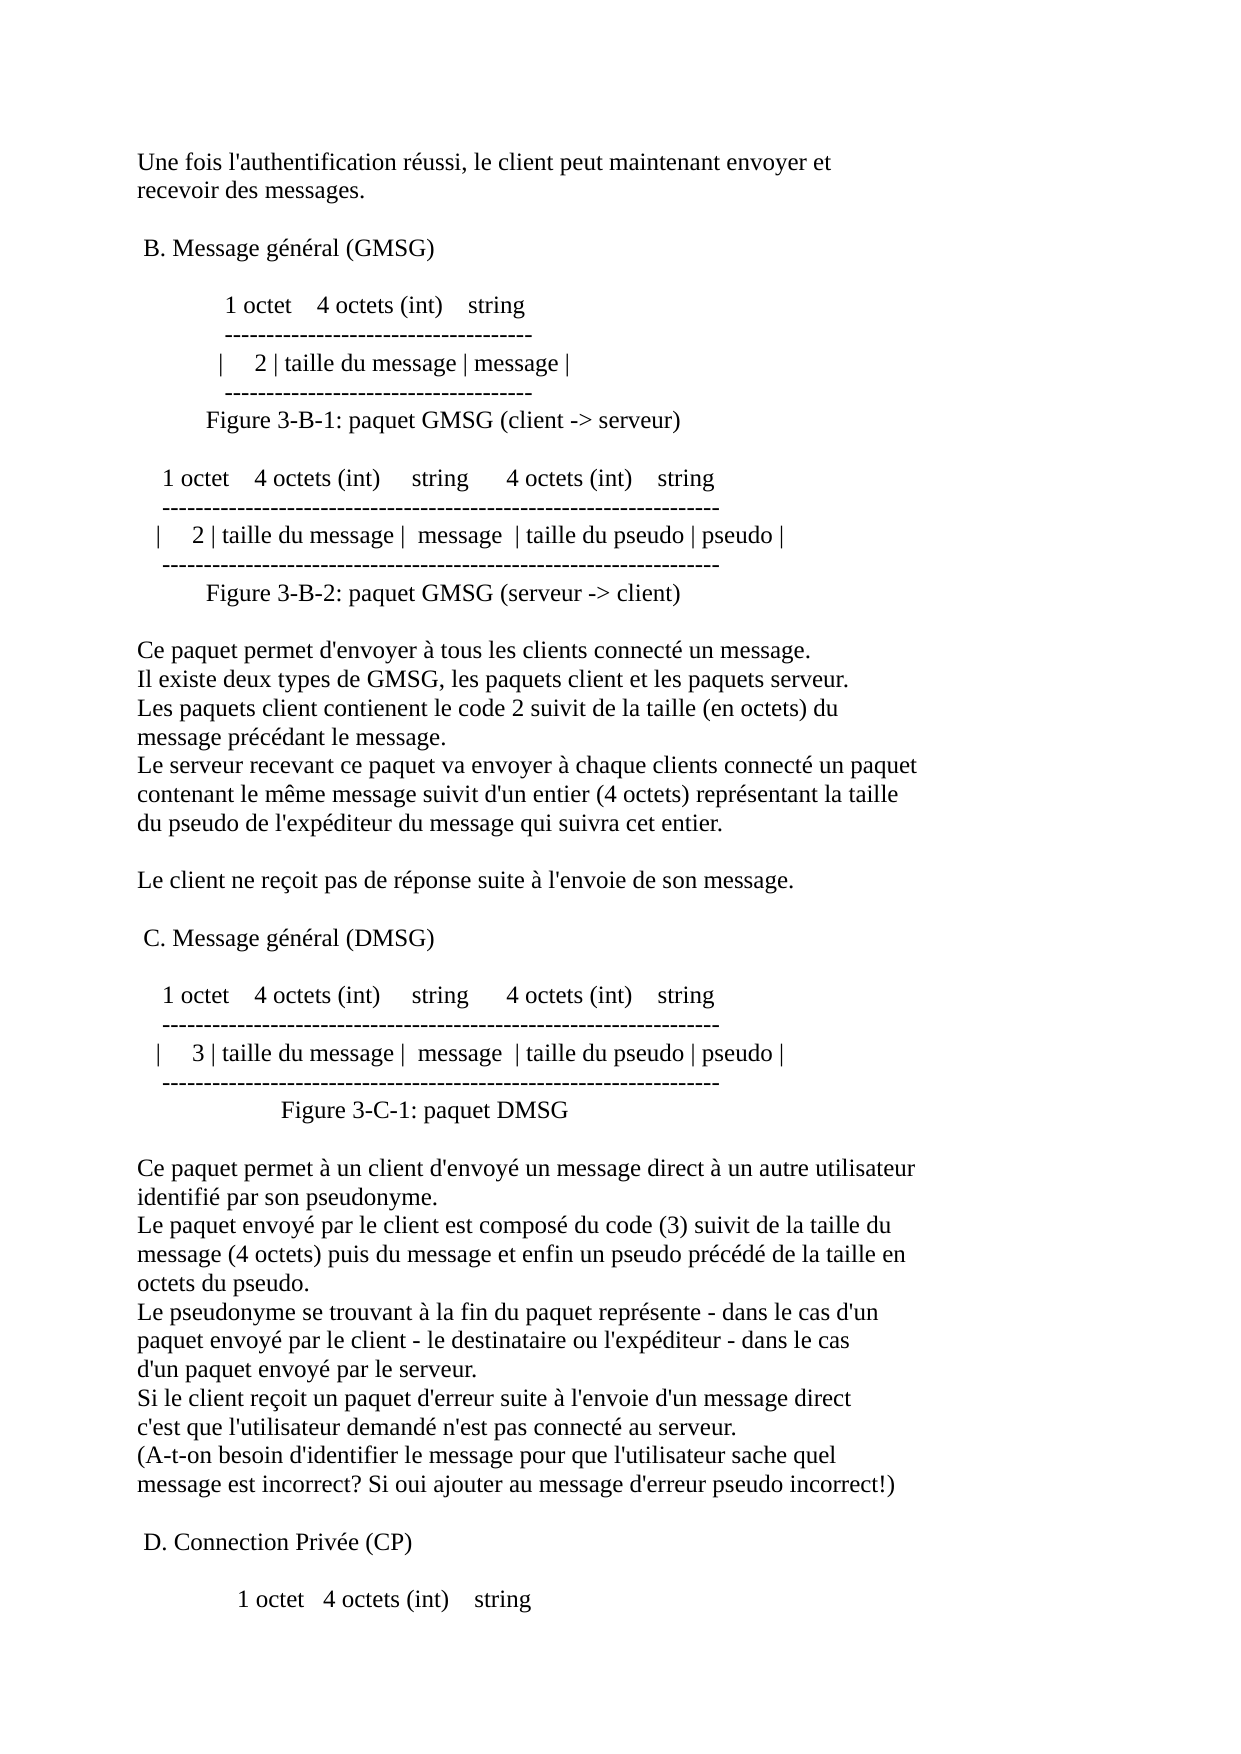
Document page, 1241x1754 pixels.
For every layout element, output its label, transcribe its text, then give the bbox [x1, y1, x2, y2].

text Si le client reçoit un paquet d'erreur suite à l'envoie d'un message direct [118, 1383, 1122, 1412]
text Figure 3-B-2: paquet GMSG (serveur -> client) [118, 578, 1122, 607]
text message (4 octets) puis du message et enfin un pseudo précédé de la taille en [118, 1239, 1122, 1268]
text Le serveur recevant ce paquet va envoyer à chaque clients connecté un paquet [118, 751, 1122, 779]
text | 2 | taille du message | message | taille du pseudo | pseudo | [118, 521, 1122, 549]
text Figure 3-B-1: paquet GMSG (client -> serveur) [118, 406, 1122, 434]
text d'un paquet envoyé par le serveur. [118, 1354, 1122, 1383]
text paquet envoyé par le client - le destinataire ou l'expéditeur - dans le cas [118, 1326, 1122, 1354]
text ------------------------------------- [118, 319, 1122, 348]
text D. Connection Privée (CP) [118, 1527, 1122, 1556]
text ------------------------------------------------------------------- [118, 492, 1122, 521]
text Le paquet envoyé par le client est composé du code (3) suivit de la taille du [118, 1211, 1122, 1239]
text C. Message général (DMSG) [118, 923, 1122, 952]
text Le client ne reçoit pas de réponse suite à l'envoie de son message. [118, 866, 1122, 894]
text ------------------------------------------------------------------- [118, 1067, 1122, 1096]
text message est incorrect? Si oui ajouter au message d'erreur pseudo incorrect!) [118, 1469, 1122, 1498]
text Ce paquet permet d'envoyer à tous les clients connecté un message. [118, 636, 1122, 664]
text c'est que l'utilisateur demandé n'est pas connecté au serveur. [118, 1412, 1122, 1441]
text message précédant le message. [118, 722, 1122, 751]
text Les paquets client contienent le code 2 suivit de la taille (en octets) du [118, 693, 1122, 722]
text identifié par son pseudonyme. [118, 1182, 1122, 1211]
text ------------------------------------------------------------------- [118, 549, 1122, 578]
text du pseudo de l'expéditeur du message qui suivra cet entier. [118, 808, 1122, 837]
text Il existe deux types de GMSG, les paquets client et les paquets serveur. [118, 664, 1122, 693]
text B. Message général (GMSG) [118, 233, 1122, 262]
text (A-t-on besoin d'identifier le message pour que l'utilisateur sache quel [118, 1441, 1122, 1469]
text Le pseudonyme se trouvant à la fin du paquet représente - dans le cas d'un [118, 1297, 1122, 1326]
text octets du pseudo. [118, 1268, 1122, 1297]
text 1 octet 4 octets (int) string 4 octets (int) string [118, 463, 1122, 492]
text 1 octet 4 octets (int) string [118, 1584, 1122, 1613]
text ------------------------------------------------------------------- [118, 1009, 1122, 1038]
text Figure 3-C-1: paquet DMSG [118, 1096, 1122, 1124]
text 1 octet 4 octets (int) string [118, 291, 1122, 319]
text | 2 | taille du message | message | [118, 348, 1122, 377]
text ------------------------------------- [118, 377, 1122, 406]
text contenant le même message suivit d'un entier (4 octets) représentant la taille [118, 779, 1122, 808]
text Une fois l'authentification réussi, le client peut maintenant envoyer et [118, 147, 1122, 176]
text | 3 | taille du message | message | taille du pseudo | pseudo | [118, 1038, 1122, 1067]
text Ce paquet permet à un client d'envoyé un message direct à un autre utilisateur [118, 1153, 1122, 1182]
text 1 octet 4 octets (int) string 4 octets (int) string [118, 981, 1122, 1009]
text recevoir des messages. [118, 176, 1122, 204]
